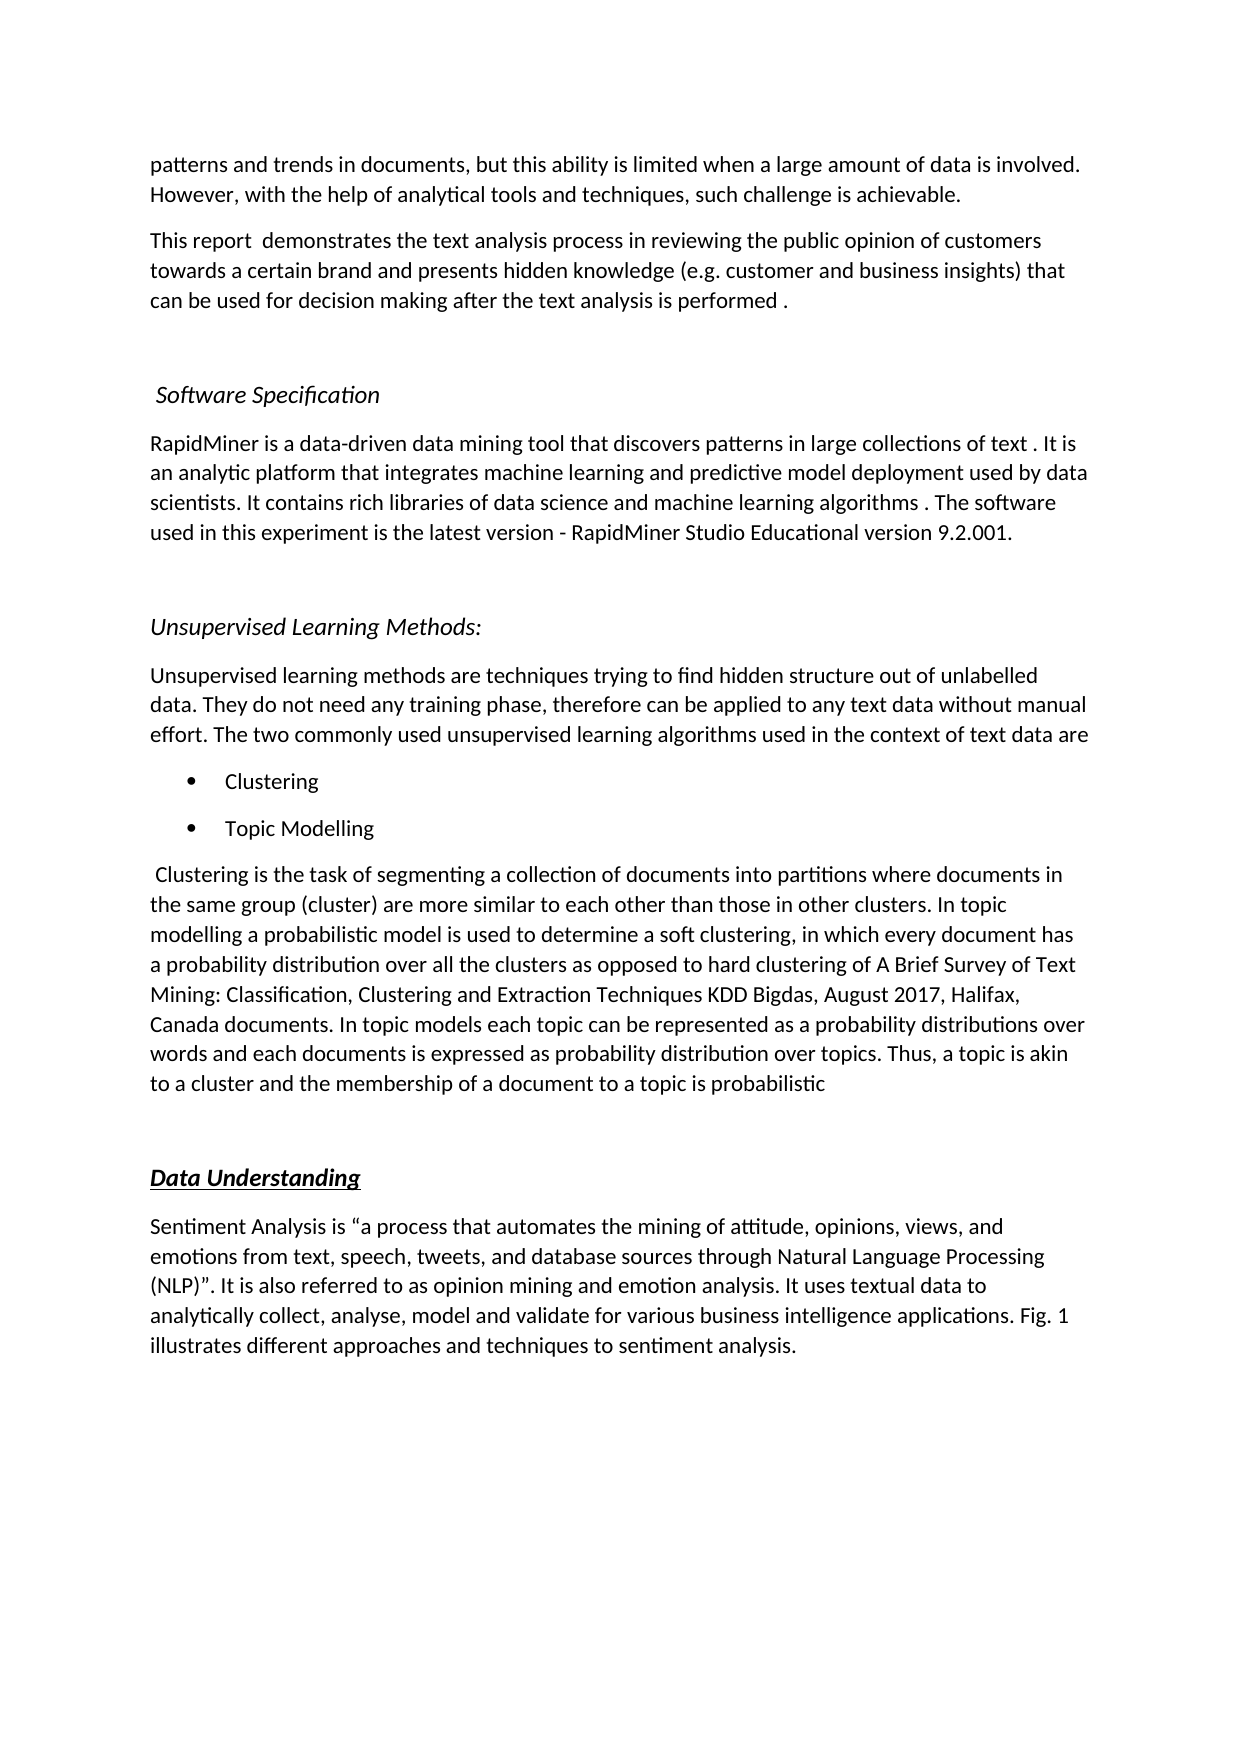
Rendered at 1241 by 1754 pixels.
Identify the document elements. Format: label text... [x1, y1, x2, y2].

list Clustering [187, 767, 1090, 795]
text This report demonstrates the text analysis process in reviewing the public opinion of customers towards a certain brand and presents hidden knowledge (e.g. customer and business insights) that can be used for decision making after the text analysis is performed . [150, 226, 1090, 314]
text Clustering is the task of segmenting a collection of documents into partitions where documents in the same group (cluster) are more similar to each other than those in other clusters. In topic modelling a probabilistic model is used to determine a soft clustering, in which every document has a probability distribution over all the clusters as opposed to hard clustering of A Brief Survey of Text Mining: Classification, Clustering and Extraction Techniques KDD Bigdas, August 2017, Halifax, Canada documents. In topic models each topic can be represented as a probability distributions over words and each documents is expressed as probability distribution over topics. Thus, a topic is akin to a cluster and the membership of a document to a topic is probabilistic [150, 860, 1090, 1097]
list Topic Modelling [187, 814, 1090, 842]
text Unsupervised learning methods are techniques trying to find hidden structure out of unlabelled data. They do not need any training phase, therefore can be applied to any text data without manual effort. The two commonly used unsupervised learning algorithms used in the context of text data are [150, 661, 1090, 748]
text Unsupervised Learning Methods: [150, 611, 1090, 642]
text Sentiment Analysis is “a process that automates the mining of attitude, opinions, views, and emotions from text, speech, tweets, and database sources through Natural Language Processing (NLP)”. It is also referred to as opinion mining and emotion analysis. It uses textual data to analytically collect, analyse, model and validate for various business intelligence applications. Fig. 1 illustrates different approaches and techniques to sentiment analysis. [150, 1212, 1090, 1359]
text Software Specification [150, 379, 1090, 410]
text Data Understanding [150, 1163, 1090, 1193]
text RapidMiner is a data-driven data mining tool that discovers patterns in large collections of text . It is an analytic platform that integrates machine learning and predictive model deployment used by data scientists. It contains rich libraries of data science and machine learning algorithms . The software used in this experiment is the latest version - RapidMiner Studio Educational version 9.2.001. [150, 429, 1090, 546]
text patterns and trends in documents, but this ability is limited when a large amount of data is involved. However, with the help of analytical tools and techniques, such challenge is achievable. [150, 150, 1090, 208]
